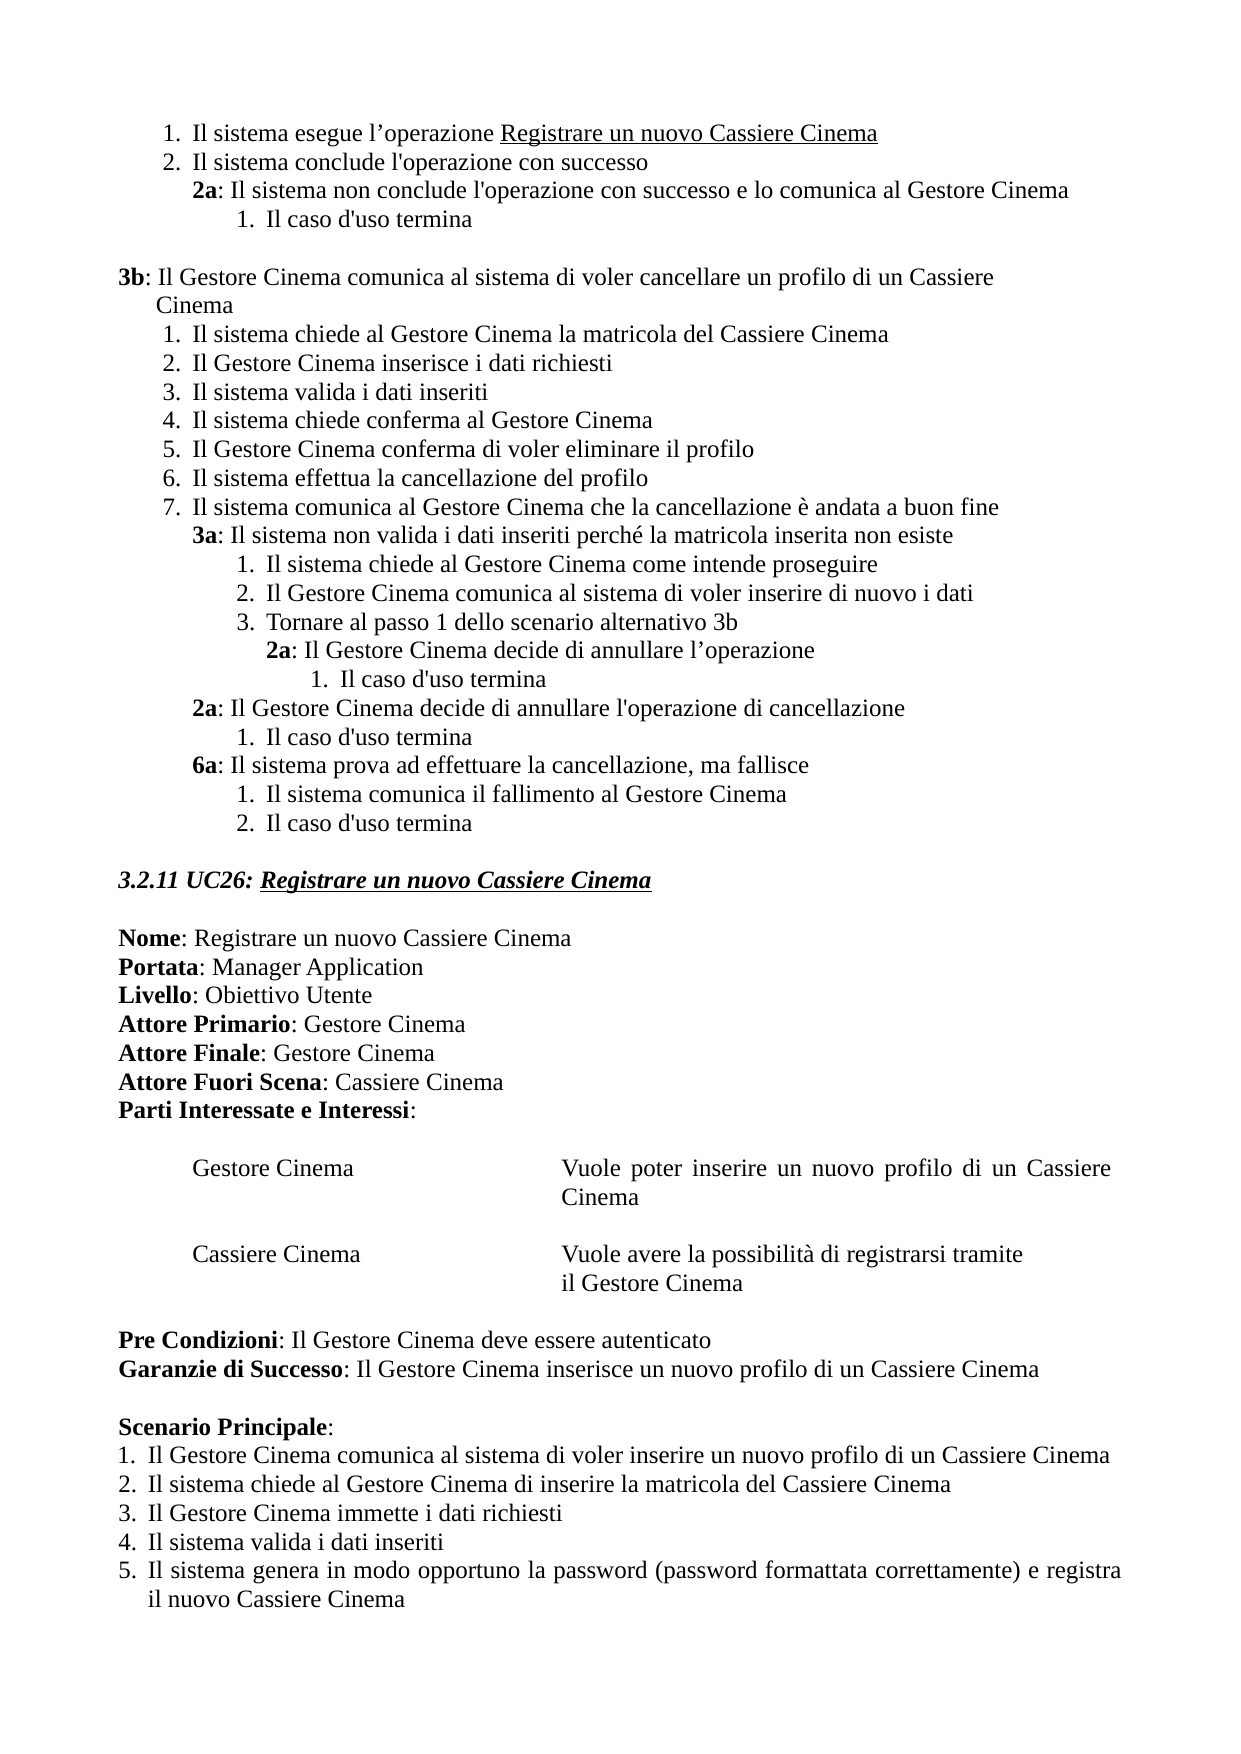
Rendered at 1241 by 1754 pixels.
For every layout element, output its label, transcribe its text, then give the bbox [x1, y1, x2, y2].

list Il sistema conclude l'operazione con successo [162, 147, 1122, 176]
list Il sistema chiede al Gestore Cinema la matricola del Cassiere Cinema [162, 319, 1122, 348]
text Cinema [118, 291, 1122, 319]
list Il sistema chiede al Gestore Cinema come intende proseguire [236, 549, 1122, 578]
text Cassiere Cinema Vuole avere la possibilità di registrarsi tramite il Gestore Cinema [118, 1239, 1122, 1297]
list Il sistema genera in modo opportuno la password (password formattata correttamente) e registra il nuovo Cassiere Cinema [118, 1556, 1122, 1613]
list Il sistema chiede al Gestore Cinema di inserire la matricola del Cassiere Cinema [118, 1469, 1122, 1498]
text Livello: Obiettivo Utente [118, 981, 1122, 1009]
text Nome: Registrare un nuovo Cassiere Cinema [118, 923, 1122, 952]
text Gestore Cinema Vuole poter inserire un nuovo profilo di un Cassiere Cinema [118, 1153, 1122, 1211]
text 3a: Il sistema non valida i dati inseriti perché la matricola inserita non esiste [118, 521, 1122, 549]
list Tornare al passo 1 dello scenario alternativo 3b [236, 607, 1122, 636]
text 2a: Il Gestore Cinema decide di annullare l'operazione di cancellazione [118, 693, 1122, 722]
list Il Gestore Cinema conferma di voler eliminare il profilo [162, 434, 1122, 463]
list Il sistema chiede conferma al Gestore Cinema [162, 406, 1122, 434]
list Il caso d'uso termina [310, 664, 1122, 693]
text Pre Condizioni: Il Gestore Cinema deve essere autenticato [118, 1326, 1122, 1354]
text Scenario Principale: [118, 1412, 1122, 1441]
list Il sistema effettua la cancellazione del profilo [162, 463, 1122, 492]
text Parti Interessate e Interessi: [118, 1096, 1122, 1124]
list Il caso d'uso termina [236, 204, 1122, 233]
list Il sistema esegue l’operazione Registrare un nuovo Cassiere Cinema [162, 118, 1122, 147]
text Attore Finale: Gestore Cinema [118, 1038, 1122, 1067]
text 3b: Il Gestore Cinema comunica al sistema di voler cancellare un profilo di un Cassiere [118, 262, 1122, 291]
list Il Gestore Cinema comunica al sistema di voler inserire di nuovo i dati [236, 578, 1122, 607]
list Il sistema valida i dati inseriti [118, 1527, 1122, 1556]
list Il sistema comunica il fallimento al Gestore Cinema [236, 779, 1122, 808]
list Il caso d'uso termina [236, 808, 1122, 837]
text 2a: Il Gestore Cinema decide di annullare l’operazione [118, 636, 1122, 664]
list Il sistema comunica al Gestore Cinema che la cancellazione è andata a buon fine [162, 492, 1122, 521]
list Il caso d'uso termina [236, 722, 1122, 751]
list Il Gestore Cinema comunica al sistema di voler inserire un nuovo profilo di un Cassiere Cinema [117, 1441, 1122, 1469]
list Il Gestore Cinema immette i dati richiesti [118, 1498, 1122, 1527]
text Portata: Manager Application [118, 952, 1122, 981]
text Attore Primario: Gestore Cinema [118, 1009, 1122, 1038]
text Garanzie di Successo: Il Gestore Cinema inserisce un nuovo profilo di un Cassiere Cinema [118, 1354, 1122, 1383]
text 3.2.11 UC26: Registrare un nuovo Cassiere Cinema [118, 866, 1122, 894]
list Il sistema valida i dati inseriti [162, 377, 1122, 406]
list Il Gestore Cinema inserisce i dati richiesti [162, 348, 1122, 377]
text 2a: Il sistema non conclude l'operazione con successo e lo comunica al Gestore Cinema [118, 176, 1122, 204]
text 6a: Il sistema prova ad effettuare la cancellazione, ma fallisce [118, 751, 1122, 779]
text Attore Fuori Scena: Cassiere Cinema [118, 1067, 1122, 1096]
